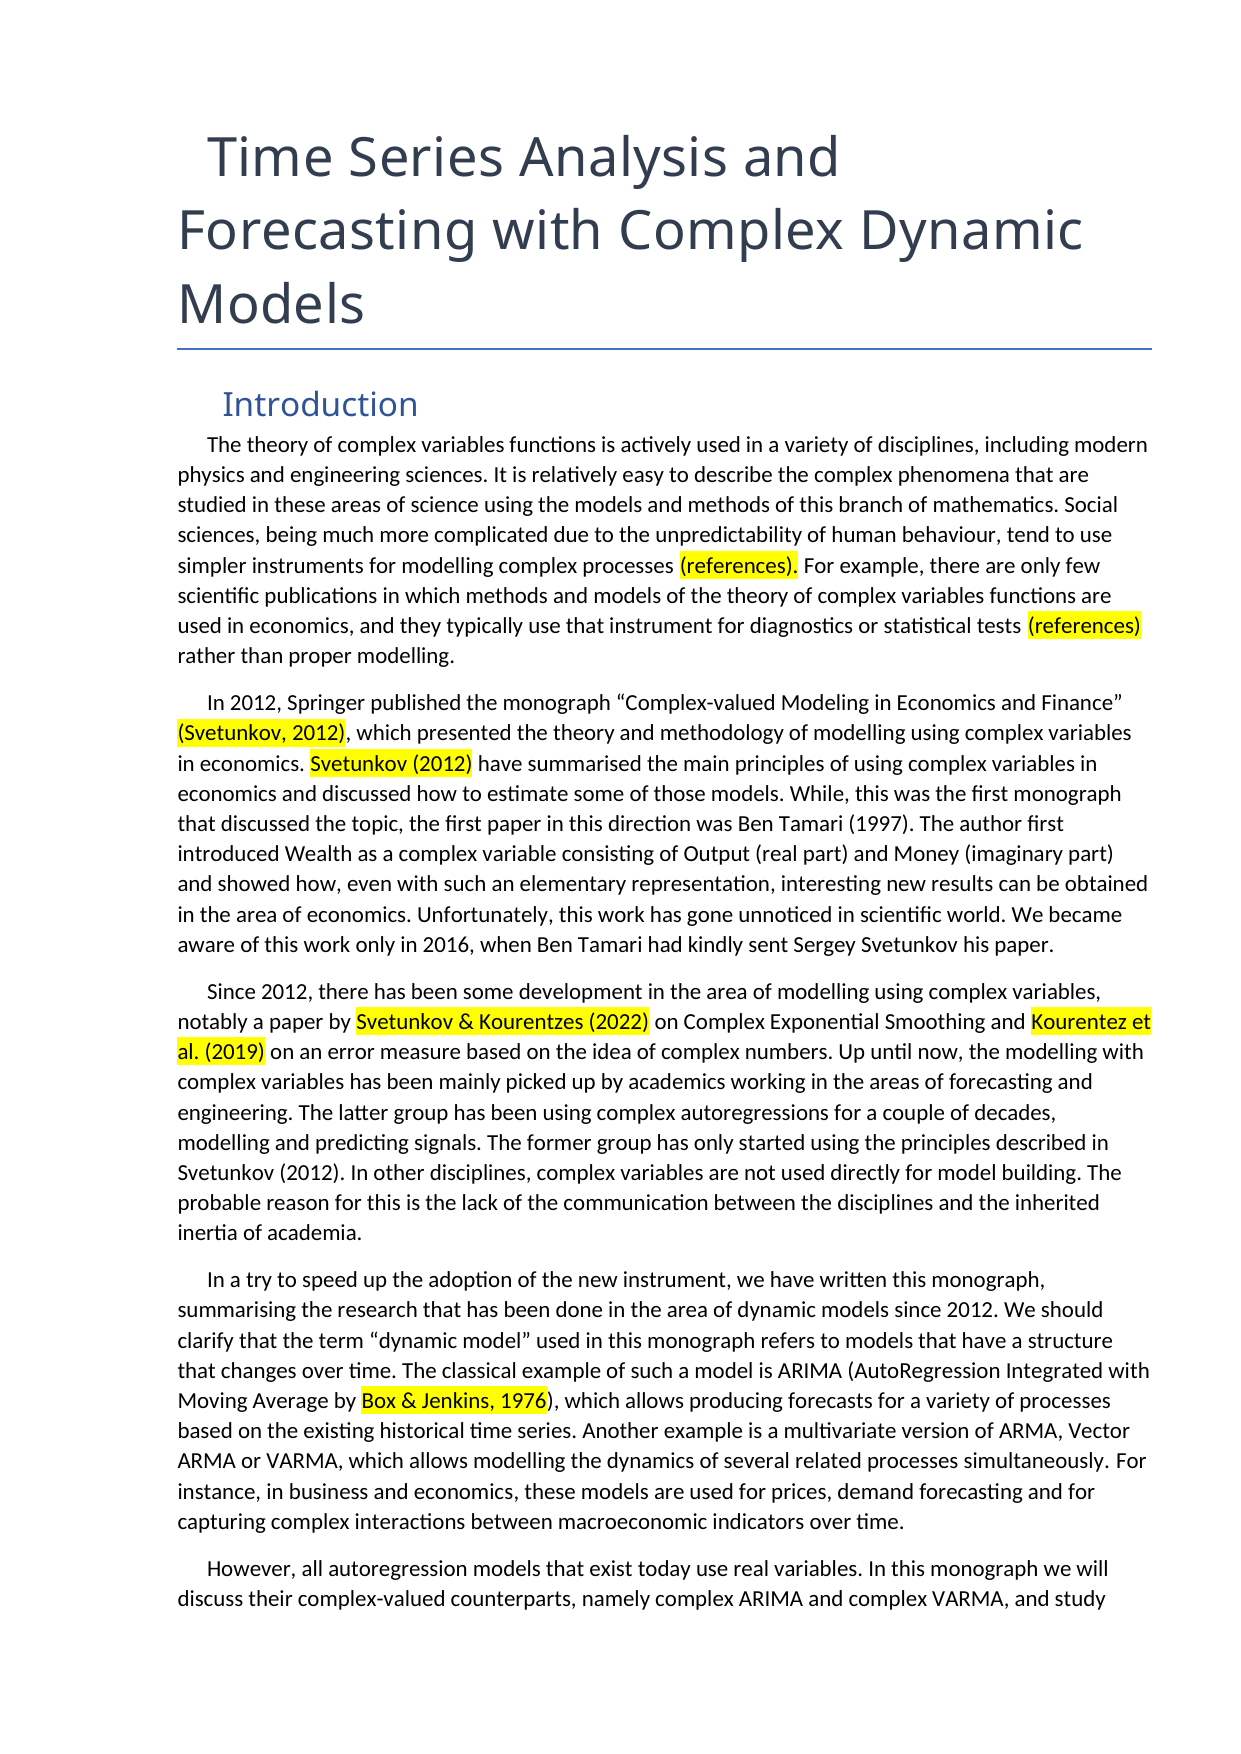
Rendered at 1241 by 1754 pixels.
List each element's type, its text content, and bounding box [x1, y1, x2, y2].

text In a try to speed up the adoption of the new instrument, we have written this monograph, summarising the research that has been done in the area of dynamic models since 2012. We should clarify that the term “dynamic model” used in this monograph refers to models that have a structure that changes over time. The classical example of such a model is ARIMA (AutoRegression Integrated with Moving Average by Box & Jenkins, 1976), which allows producing forecasts for a variety of processes based on the existing historical time series. Another example is a multivariate version of ARMA, Vector ARMA or VARMA, which allows modelling the dynamics of several related processes simultaneously. For instance, in business and economics, these models are used for prices, demand forecasting and for capturing complex interactions between macroeconomic indicators over time. [177, 1265, 1152, 1535]
text In 2012, Springer published the monograph “Complex-valued Modeling in Economics and Finance” (Svetunkov, 2012), which presented the theory and methodology of modelling using complex variables in economics. Svetunkov (2012) have summarised the main principles of using complex variables in economics and discussed how to estimate some of those models. While, this was the first monograph that discussed the topic, the first paper in this direction was Ben Tamari (1997). The author first introduced Wealth as a complex variable consisting of Output (real part) and Money (imaginary part) and showed how, even with such an elementary representation, interesting new results can be obtained in the area of economics. Unfortunately, this work has gone unnoticed in scientific world. We became aware of this work only in 2016, when Ben Tamari had kindly sent Sergey Svetunkov his paper. [177, 688, 1152, 958]
text The theory of complex variables functions is actively used in a variety of disciplines, including modern physics and engineering sciences. It is relatively easy to describe the complex phenomena that are studied in these areas of science using the models and methods of this branch of mathematics. Social sciences, being much more complicated due to the unpredictability of human behaviour, tend to use simpler instruments for modelling complex processes (references). For example, there are only few scientific publications in which methods and models of the theory of complex variables functions are used in economics, and they typically use that instrument for diagnostics or statistical tests (references) rather than proper modelling. [177, 430, 1152, 669]
text Since 2012, there has been some development in the area of modelling using complex variables, notably a paper by Svetunkov & Kourentzes (2022) on Complex Exponential Smoothing and Kourentez et al. (2019) on an error measure based on the idea of complex numbers. Up until now, the modelling with complex variables has been mainly picked up by academics working in the areas of forecasting and engineering. The latter group has been using complex autoregressions for a couple of decades, modelling and predicting signals. The former group has only started using the principles described in Svetunkov (2012). In other disciplines, complex variables are not used directly for model building. The probable reason for this is the lack of the communication between the disciplines and the inherited inertia of academia. [177, 977, 1152, 1247]
text However, all autoregression models that exist today use real variables. In this monograph we will discuss their complex-valued counterparts, namely complex ARIMA and complex VARMA, and study [177, 1554, 1152, 1612]
subtitle Introduction [222, 381, 1152, 426]
title Time Series Analysis and Forecasting with Complex Dynamic Models [177, 118, 1152, 348]
